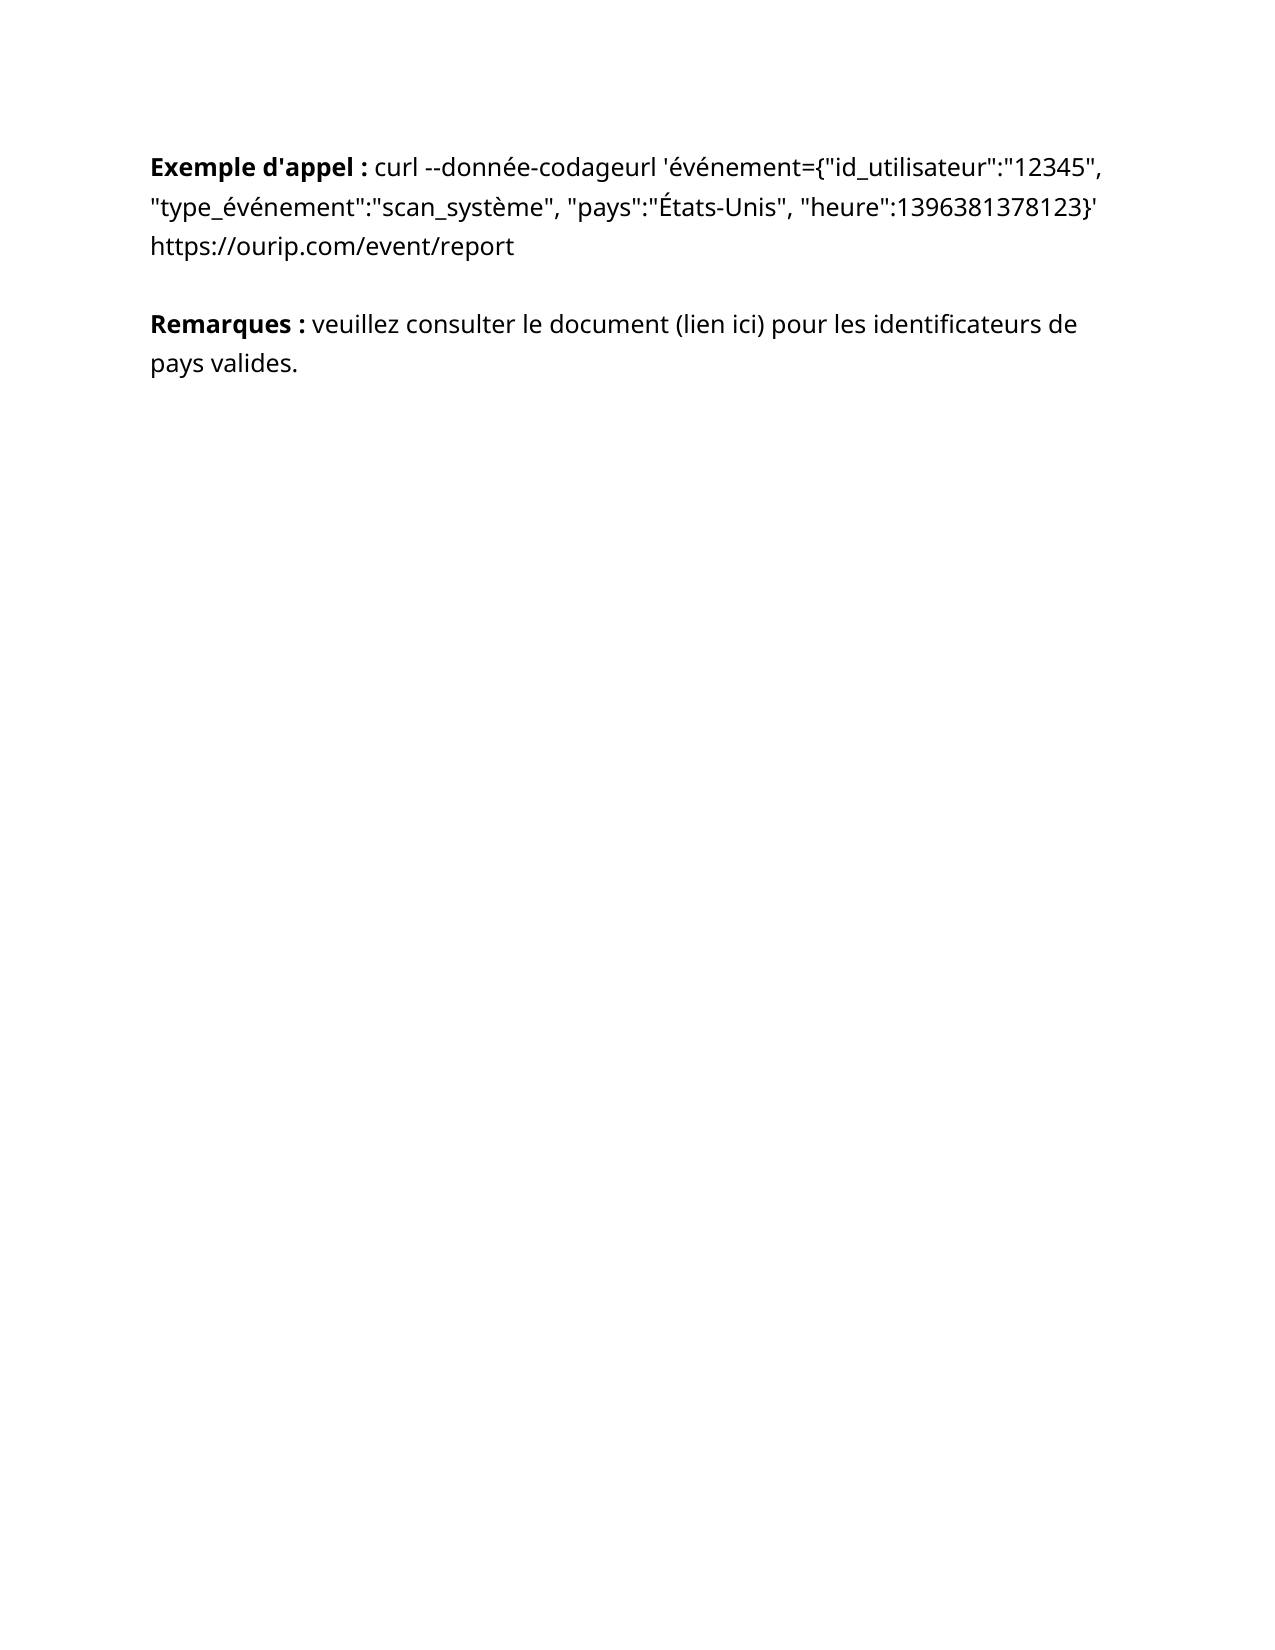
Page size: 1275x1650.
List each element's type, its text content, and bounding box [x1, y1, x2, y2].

text Remarques : veuillez consulter le document (lien ici) pour les identificateurs de pays valides. [150, 307, 1125, 380]
text Exemple d'appel : curl --donnée-codageurl 'événement={"id_utilisateur":"12345", "type_événement":"scan_système", "pays":"États-Unis", "heure":1396381378123}' https://ourip.com/event/report [150, 150, 1125, 262]
